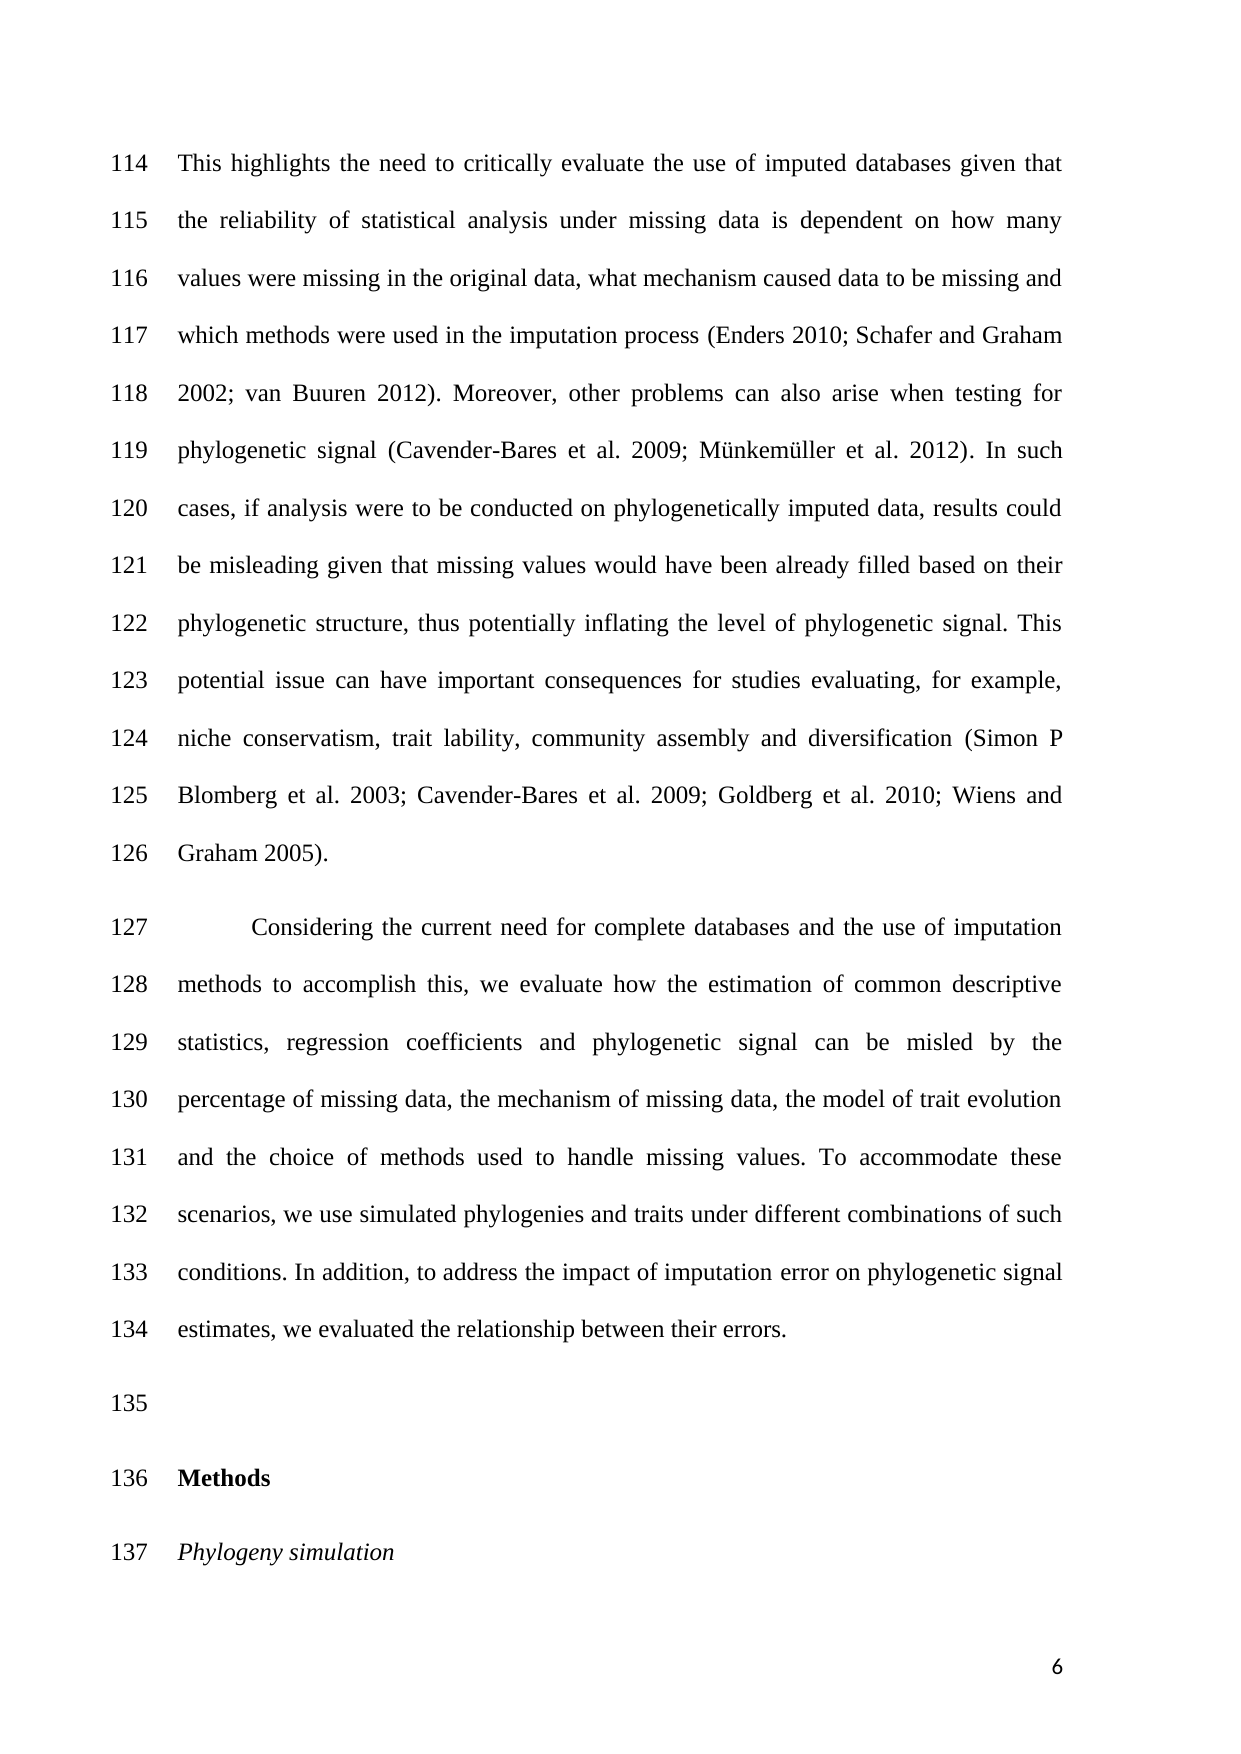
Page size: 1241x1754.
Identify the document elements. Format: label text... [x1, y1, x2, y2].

text Phylogeny simulation [177, 1537, 1063, 1566]
text Methods [177, 1463, 1063, 1491]
text This highlights the need to critically evaluate the use of imputed databases given that the reliability of statistical analysis under missing data is dependent on how many values were missing in the original data, what mechanism caused data to be missing and which methods were used in the imputation process (Enders 2010; Schafer and Graham 2002; van Buuren 2012). Moreover, other problems can also arise when testing for phylogenetic signal (Cavender-Bares et al. 2009; Münkemüller et al. 2012). In such cases, if analysis were to be conducted on phylogenetically imputed data, results could be misleading given that missing values would have been already filled based on their phylogenetic structure, thus potentially inflating the level of phylogenetic signal. This potential issue can have important consequences for studies evaluating, for example, niche conservatism, trait lability, community assembly and diversification (Simon P Blomberg et al. 2003; Cavender-Bares et al. 2009; Goldberg et al. 2010; Wiens and Graham 2005). [177, 148, 1063, 866]
text Considering the current need for complete databases and the use of imputation methods to accomplish this, we evaluate how the estimation of common descriptive statistics, regression coefficients and phylogenetic signal can be misled by the percentage of missing data, the mechanism of missing data, the model of trait evolution and the choice of methods used to handle missing values. To accommodate these scenarios, we use simulated phylogenies and traits under different combinations of such conditions. In addition, to address the impact of imputation error on phylogenetic signal estimates, we evaluated the relationship between their errors. [177, 912, 1063, 1343]
